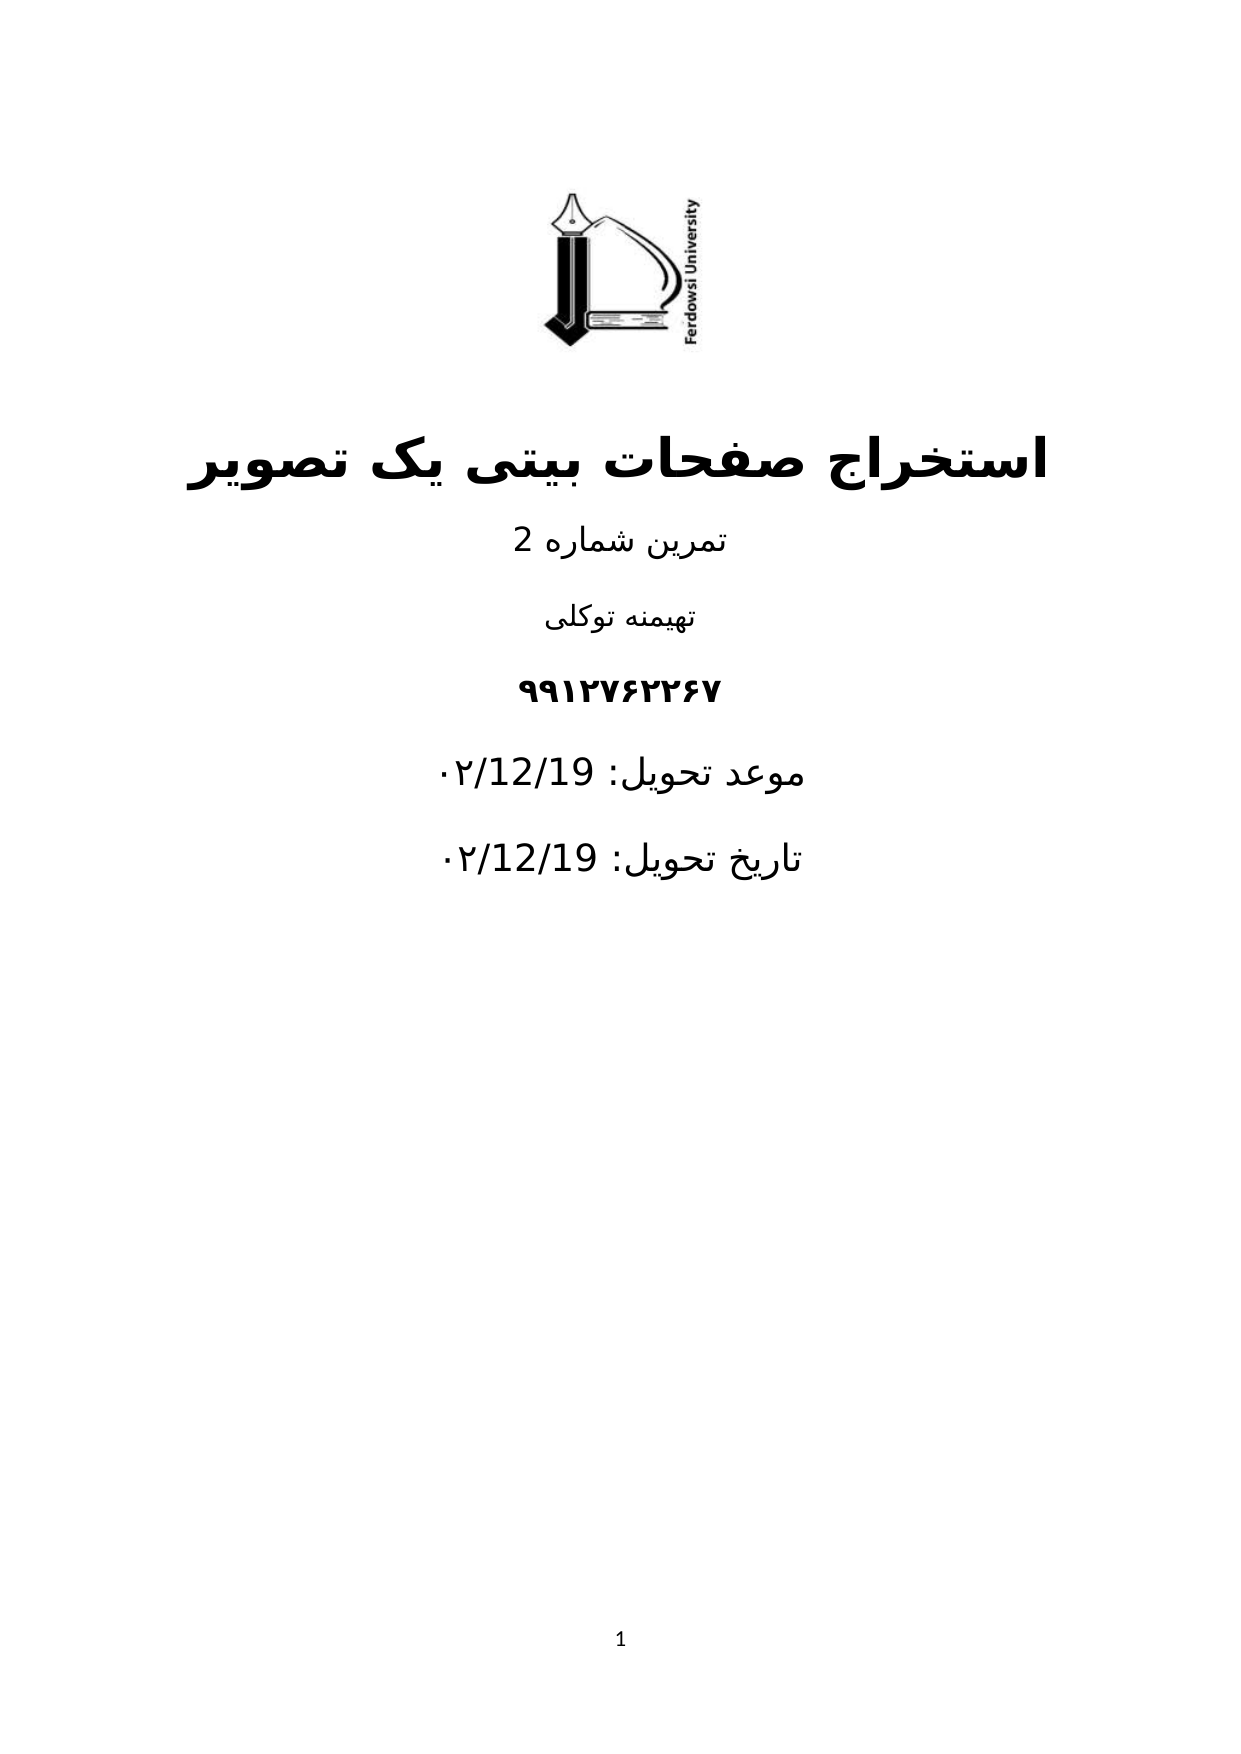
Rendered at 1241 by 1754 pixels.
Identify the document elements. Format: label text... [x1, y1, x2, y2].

text تاریخ تحویل: ۰۲/12/19 [150, 837, 1090, 880]
text موعد تحویل: ۰۲/12/19 [150, 751, 1090, 794]
picture [499, 149, 741, 391]
text ۹۹۱۲۷۶۲۲۶۷ [150, 671, 1090, 710]
text استخراج صفحات بیتی یک تصویر [150, 427, 1090, 490]
text تمرین شماره 2 [150, 521, 1090, 559]
text تهیمنه توکلی [150, 600, 1090, 634]
